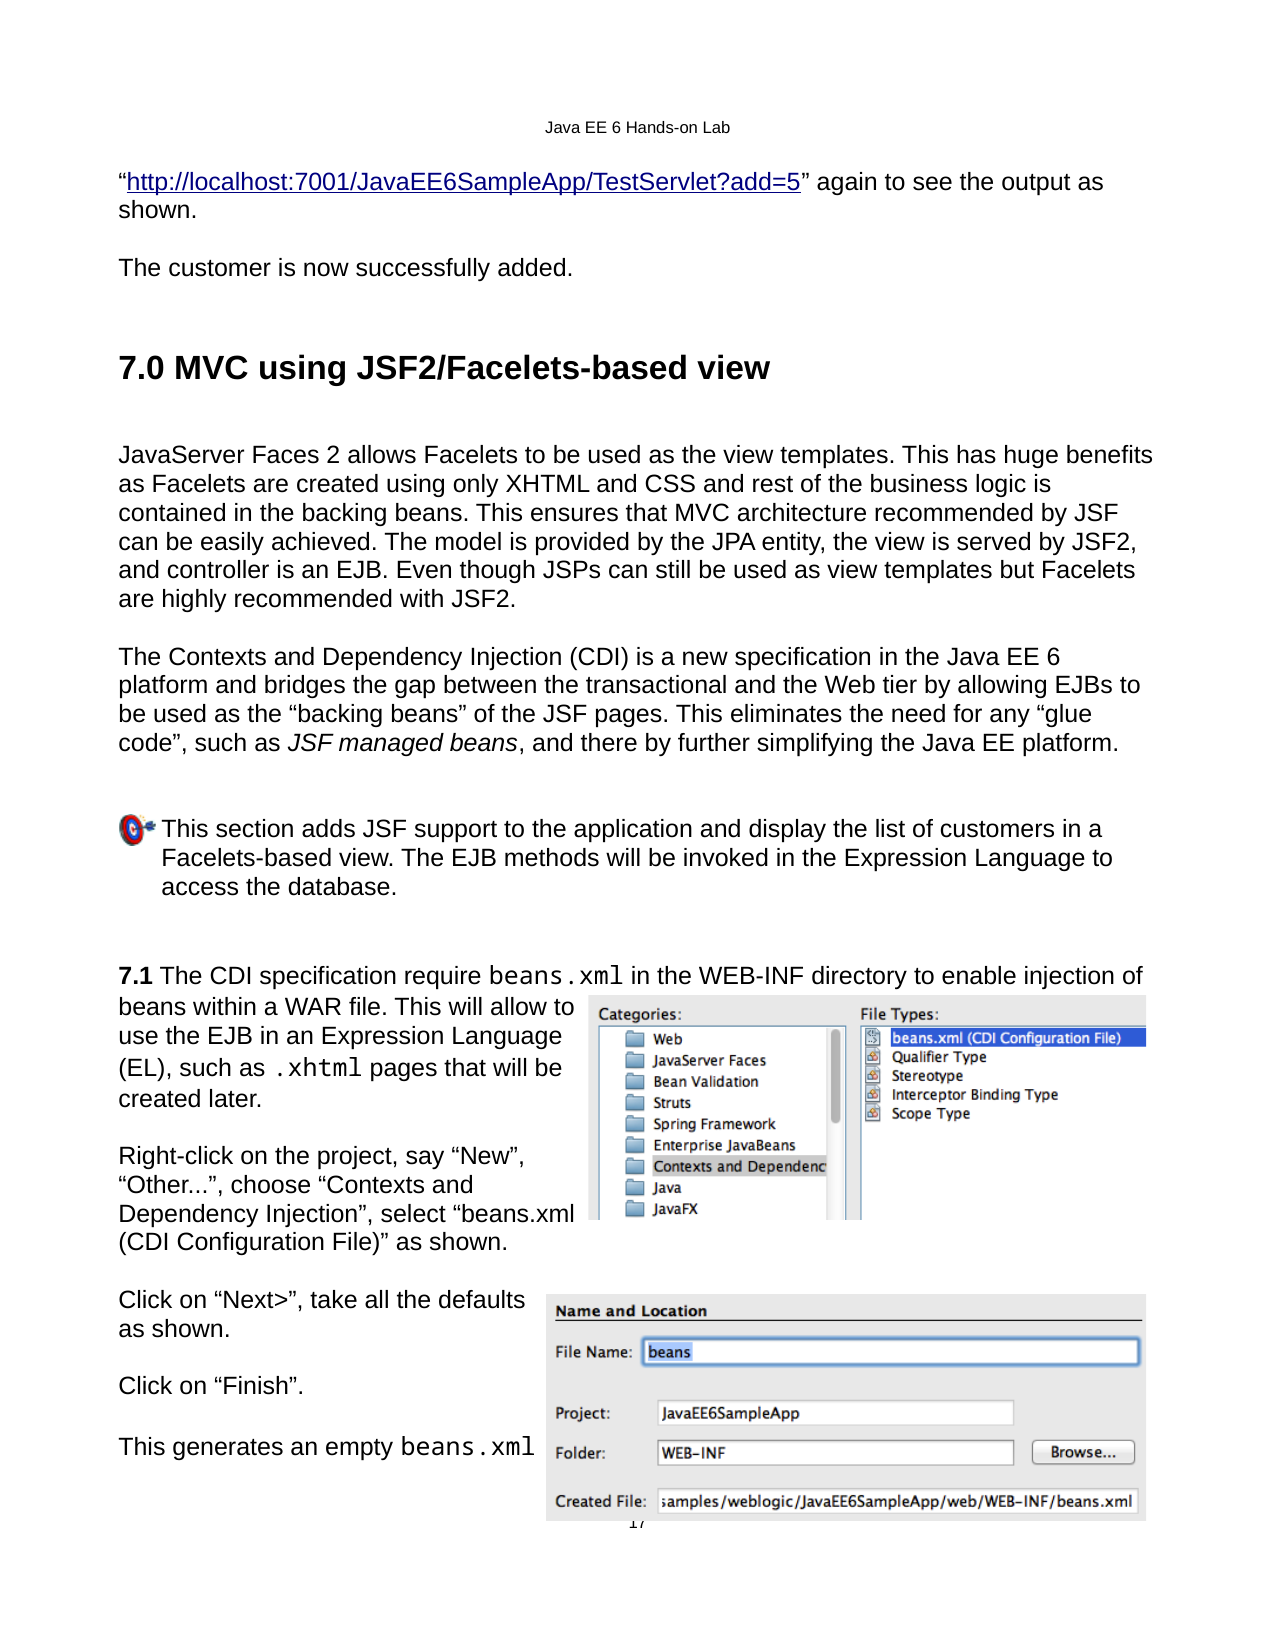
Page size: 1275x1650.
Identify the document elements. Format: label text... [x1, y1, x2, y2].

text “http://localhost:7001/JavaEE6SampleApp/TestServlet?add=5” again to see the output as shown. The customer is now successfully added. [118, 167, 1157, 311]
text JavaServer Faces 2 allows Facelets to be used as the view templates. This has huge benefits as Facelets are created using only XHTML and CSS and rest of the business logic is contained in the backing beans. This ensures that MVC architecture recommended by JSF can be easily achieved. The model is provided by the JPA entity, the view is served by JSF2, and controller is an EJB. Even though JSPs can still be used as view templates but Facelets are highly recommended with JSF2. [118, 440, 1157, 613]
picture [118, 814, 156, 846]
text Click on “Next>”, take all the defaults as shown. [118, 1285, 1157, 1342]
subtitle 7.0 MVC using JSF2/Facelets-based view [118, 348, 1157, 387]
text Click on “Finish”. [118, 1342, 546, 1400]
text 7.1 The CDI specification require beans.xml in the WEB-INF directory to enable injection of beans within a WAR file. This will allow to use the EJB in an Expression Language (EL), such as .xhtml pages that will be created later. [118, 958, 1157, 1141]
text Right-click on the project, say “New”, “Other...”, choose “Contexts and Dependency Injection”, select “beans.xml (CDI Configuration File)” as shown. [118, 1141, 1157, 1256]
picture [588, 995, 1147, 1220]
table_header This section adds JSF support to the application and display the list of customers in a Facelets-based view. The EJB methods will be invoked in the Expression Language to access the database. [161, 814, 1157, 900]
text The Contexts and Dependency Injection (CDI) is a new specification in the Java EE 6 platform and bridges the gap between the transactional and the Web tier by allowing EJBs to be used as the “backing beans” of the JSF pages. This eliminates the need for any “glue code”, such as JSF managed beans, and there by further simplifying the Java EE platform. [118, 642, 1157, 757]
text This generates an empty beans.xml [118, 1428, 546, 1463]
picture [546, 1294, 1147, 1521]
text [1147, 1342, 1157, 1400]
table_header [118, 814, 161, 900]
